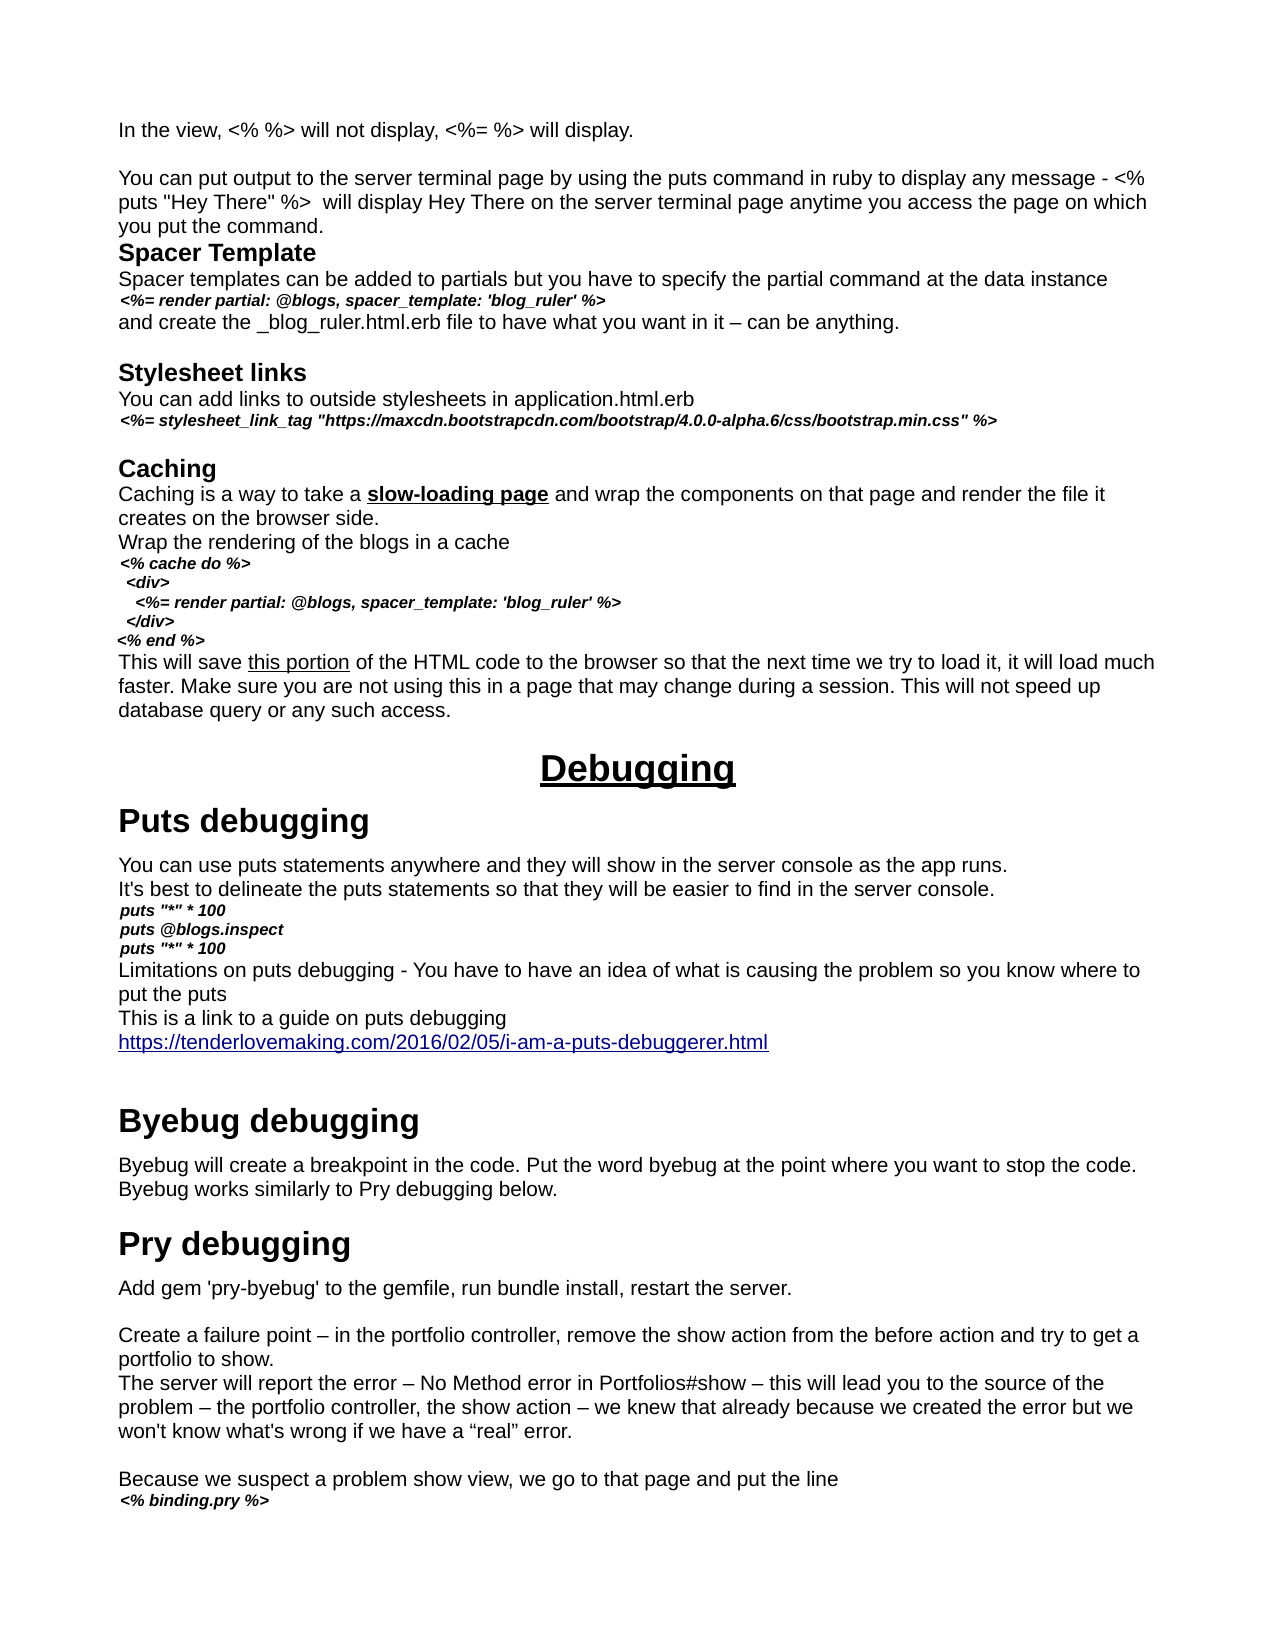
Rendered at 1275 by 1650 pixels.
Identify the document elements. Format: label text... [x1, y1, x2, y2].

text You can add links to outside stylesheets in application.html.erb [118, 386, 1157, 410]
text Caching is a way to take a slow-loading page and wrap the components on that page and render the file it creates on the browser side. [118, 482, 1157, 530]
text Add gem 'pry-byebug' to the gemfile, run bundle install, restart the server. [118, 1275, 1157, 1299]
text <%= stylesheet_link_tag "https://maxcdn.bootstrapcdn.com/bootstrap/4.0.0-alpha.6/css/bootstrap.min.css" %> [117, 410, 1157, 429]
text Create a failure point – in the portfolio controller, remove the show action from the before action and try to get a portfolio to show. [118, 1323, 1157, 1371]
text and create the _blog_ruler.html.erb file to have what you want in it – can be anything. [118, 310, 1157, 334]
text This is a link to a guide on puts debugging [118, 1006, 1157, 1030]
text Byebug will create a breakpoint in the code. Put the word byebug at the point where you want to stop the code. Byebug works similarly to Pry debugging below. [118, 1152, 1157, 1200]
text The server will report the error – No Method error in Portfolios#show – this will lead you to the source of the problem – the portfolio controller, the show action – we knew that already because we created the error but we won't know what's wrong if we have a “real” error. [118, 1371, 1157, 1443]
text puts @blogs.inspect [117, 919, 1157, 939]
text Wrap the rendering of the blogs in a cache [118, 530, 1157, 554]
text This will save this portion of the HTML code to the browser so that the next time we try to load it, it will load much faster. Make sure you are not using this in a page that may change during a session. This will not speed up database query or any such access. [118, 650, 1157, 722]
subtitle Byebug debugging [118, 1102, 1157, 1140]
text You can put output to the server terminal page by using the puts command in ruby to display any message - <% puts "Hey There" %> will display Hey There on the server terminal page anytime you access the page on which you put the command. [118, 166, 1157, 238]
text puts "*" * 100 [117, 939, 1157, 958]
subtitle Spacer Template [118, 238, 1157, 267]
subtitle Pry debugging [118, 1224, 1157, 1263]
text Spacer templates can be added to partials but you have to specify the partial command at the data instance [118, 267, 1157, 291]
subtitle Debugging [118, 746, 1157, 789]
text <% cache do %> <div> <%= render partial: @blogs, spacer_template: 'blog_ruler' %> </div> <% end %> [117, 554, 1157, 650]
text puts "*" * 100 [117, 900, 1157, 919]
text You can use puts statements anywhere and they will show in the server console as the app runs. [118, 852, 1157, 876]
text https://tenderlovemaking.com/2016/02/05/i-am-a-puts-debuggerer.html [118, 1030, 1157, 1054]
subtitle Caching [118, 453, 1157, 482]
text In the view, <% %> will not display, <%= %> will display. [118, 118, 1157, 142]
subtitle Puts debugging [118, 801, 1157, 840]
text Because we suspect a problem show view, we go to that page and put the line [118, 1467, 1157, 1491]
text It's best to delineate the puts statements so that they will be easier to find in the server console. [118, 876, 1157, 900]
text <%= render partial: @blogs, spacer_template: 'blog_ruler' %> [117, 291, 1157, 310]
text <% binding.pry %> [117, 1491, 1157, 1510]
text Limitations on puts debugging - You have to have an idea of what is causing the problem so you know where to put the puts [118, 958, 1157, 1006]
subtitle Stylesheet links [118, 358, 1157, 386]
